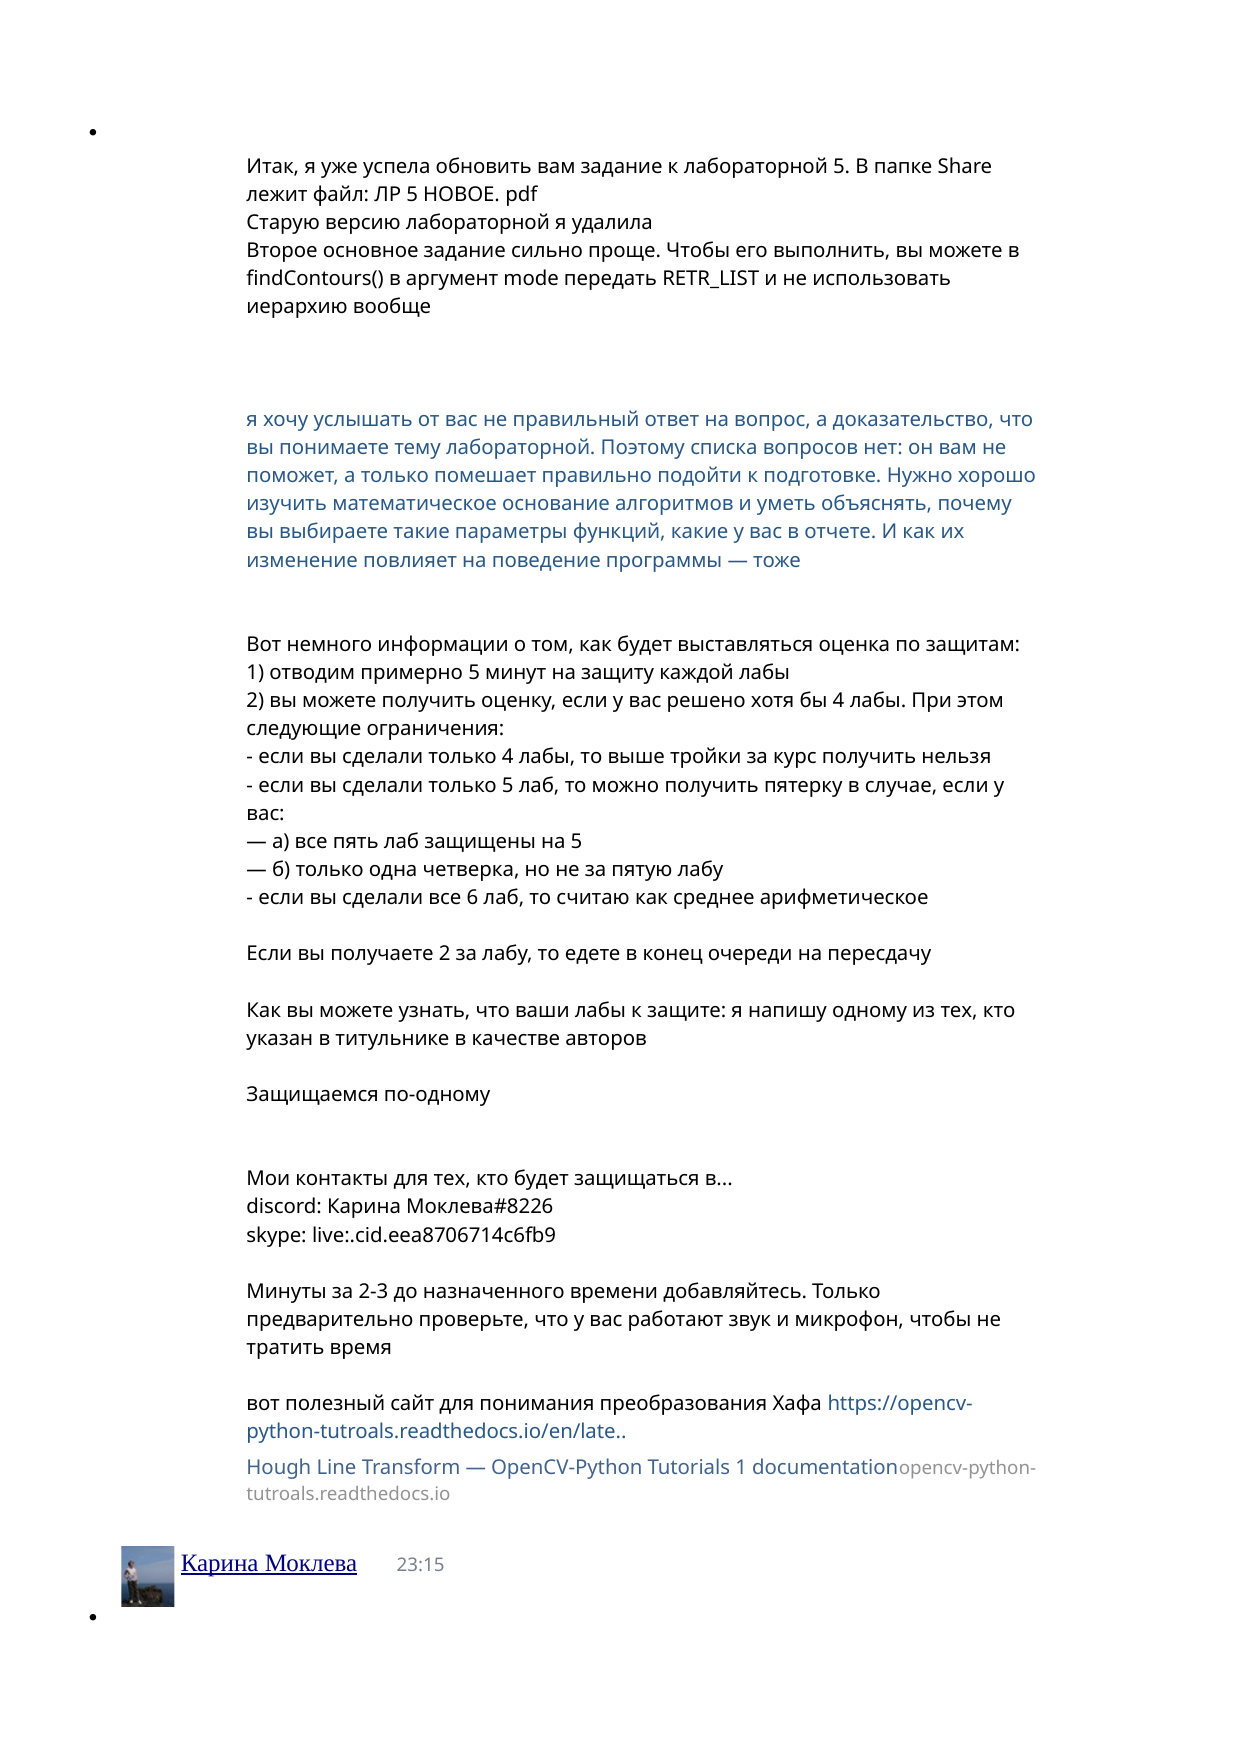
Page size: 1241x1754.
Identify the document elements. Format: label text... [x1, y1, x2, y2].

text я хочу услышать от вас не правильный ответ на вопрос, а доказательство, что вы понимаете тему лабораторной. Поэтому списка вопросов нет: он вам не поможет, а только помешает правильно подойти к подготовке. Нужно хорошо изучить математическое основание алгоритмов и уметь объяснять, почему вы выбираете такие параметры функций, какие у вас в отчете. И как их изменение повлияет на поведение программы — тоже [246, 404, 1039, 573]
text Мои контакты для тех, кто будет защищаться в... discord: Карина Моклева#8226 skype: live:.cid.eea8706714c6fb9 Минуты за 2-3 до назначенного времени добавляйтесь. Только предварительно проверьте, что у вас работают звук и микрофон, чтобы не тратить время [246, 1164, 1039, 1361]
picture [121, 1546, 175, 1607]
list Hough Line Transform — OpenCV-Python Tutorials 1 documentationopencv-python-tutroals.readthedocs.io [246, 1453, 1039, 1506]
text Вот немного информации о том, как будет выставляться оценка по защитам: 1) отводим примерно 5 минут на защиту каждой лабы 2) вы можете получить оценку, если у вас решено хотя бы 4 лабы. При этом следующие ограничения: - если вы сделали только 4 лабы, то выше тройки за курс получить нельзя - если вы сделали только 5 лаб, то можно получить пятерку в случае, если у вас: — а) все пять лаб защищены на 5 — б) только одна четверка, но не за пятую лабу - если вы сделали все 6 лаб, то считаю как среднее арифметическое Если вы получаете 2 за лабу, то едете в конец очереди на пересдачу Как вы можете узнать, что ваши лабы к защите: я напишу одному из тех, кто указан в титульнике в качестве авторов Защищаемся по-одному [246, 629, 1039, 1107]
text вот полезный сайт для понимания преобразования Хафа https://opencv-python-tutroals.readthedocs.io/en/late.. [246, 1389, 1039, 1445]
text [118, 1547, 174, 1608]
list Итак, я уже успела обновить вам задание к лабораторной 5. В папке Share лежит файл: ЛР 5 НОВОЕ. pdf Старую версию лабораторной я удалила Второе основное задание сильно проще. Чтобы его выполнить, вы можете в findContours() в аргумент mode передать RETR_LIST и не использовать иерархию вообще [246, 151, 1039, 320]
text Карина Моклева 23:15 [175, 1547, 1122, 1577]
